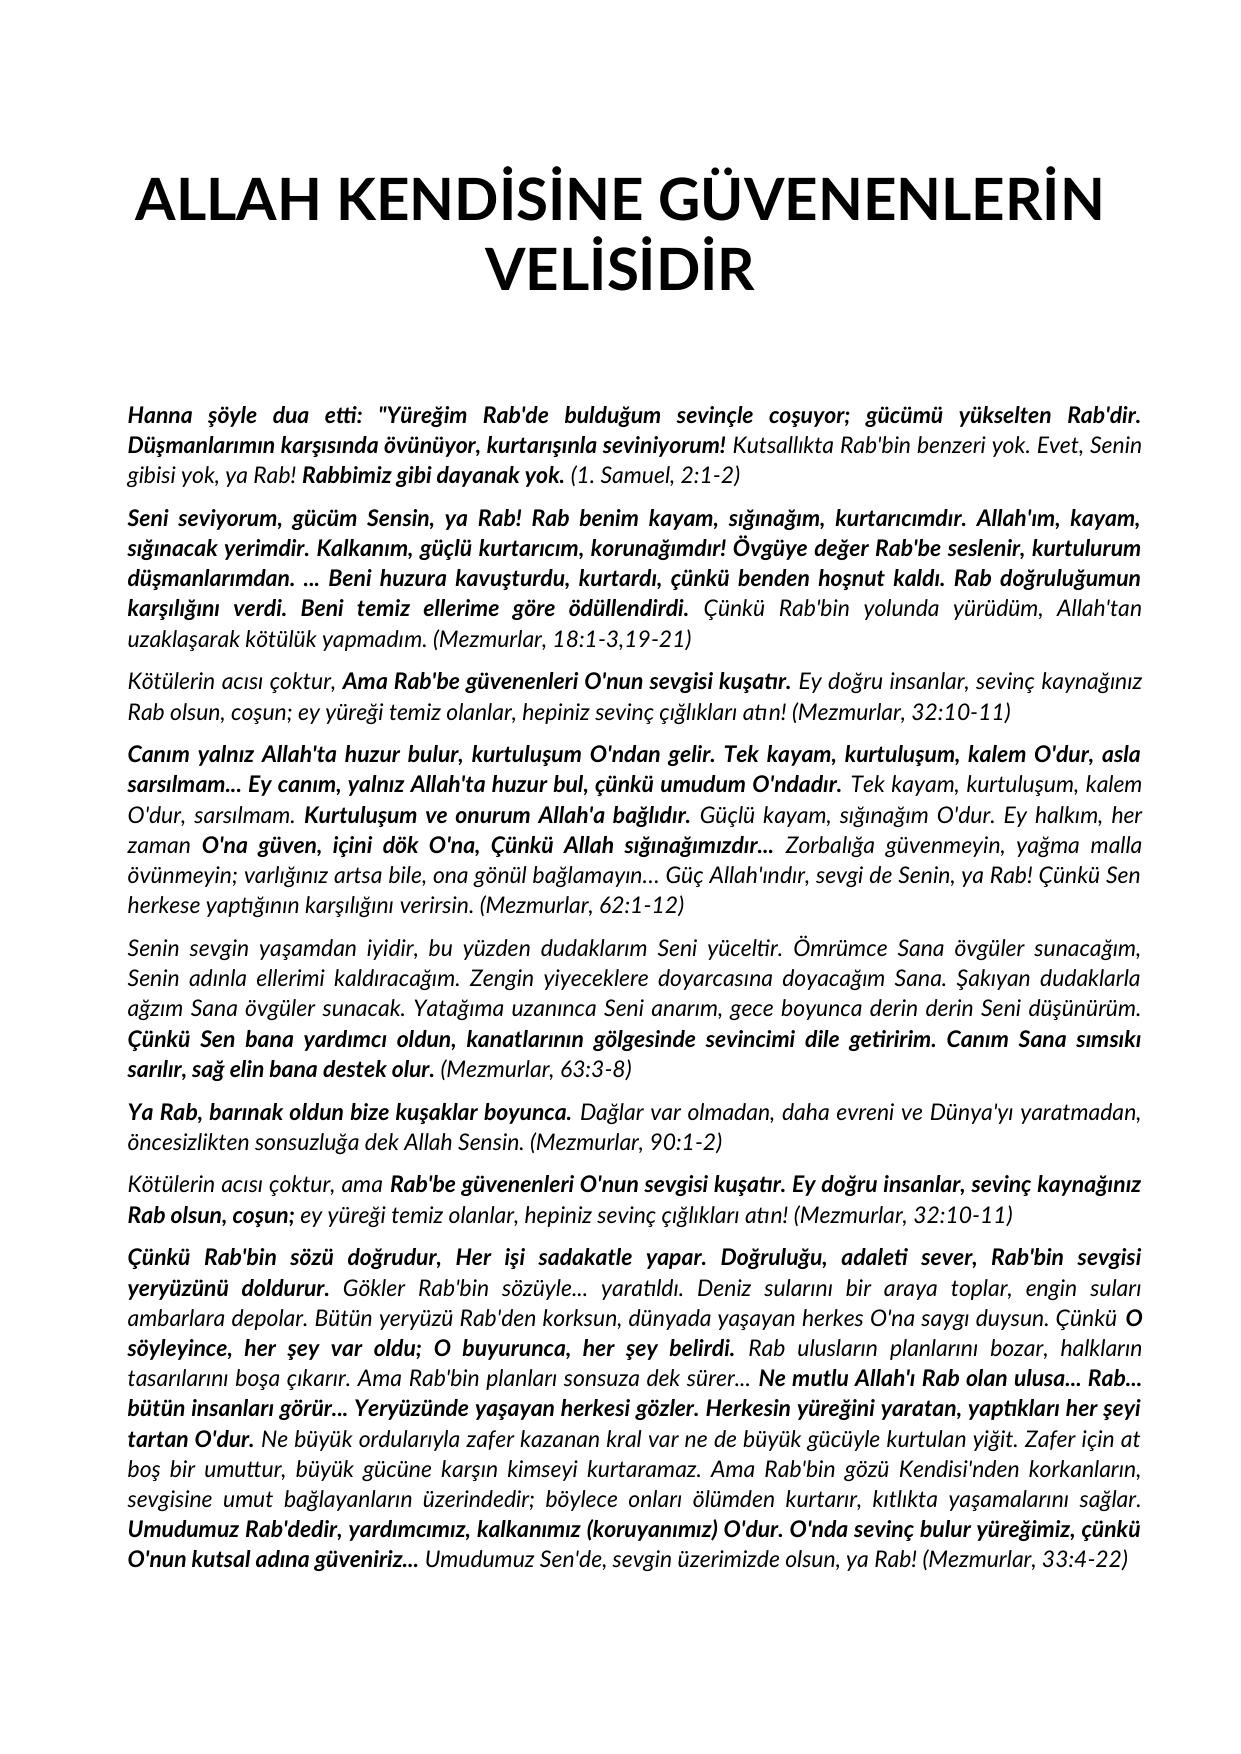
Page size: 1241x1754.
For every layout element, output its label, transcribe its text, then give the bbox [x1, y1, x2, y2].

text Hanna şöyle dua etti: "Yüreğim Rab'de bulduğum sevinçle coşuyor; gücümü yükselten Rab'dir. Düşmanlarımın karşısında övünüyor, kurtarışınla seviniyorum! Kutsallıkta Rab'bin benzeri yok. Evet, Senin gibisi yok, ya Rab! Rabbimiz gibi dayanak yok. (1. Samuel, 2:1-2) [127, 400, 1143, 488]
text Senin sevgin yaşamdan iyidir, bu yüzden dudaklarım Seni yüceltir. Ömrümce Sana övgüler sunacağım, Senin adınla ellerimi kaldıracağım. Zengin yiyeceklere doyarcasına doyacağım Sana. Şakıyan dudaklarla ağzım Sana övgüler sunacak. Yatağıma uzanınca Seni anarım, gece boyunca derin derin Seni düşünürüm. Çünkü Sen bana yardımcı oldun, kanatlarının gölgesinde sevincimi dile getiririm. Canım Sana sımsıkı sarılır, sağ elin bana destek olur. (Mezmurlar, 63:3-8) [127, 934, 1143, 1082]
text Canım yalnız Allah'ta huzur bulur, kurtuluşum O'ndan gelir. Tek kayam, kurtuluşum, kalem O'dur, asla sarsılmam... Ey canım, yalnız Allah'ta huzur bul, çünkü umudum O'ndadır. Tek kayam, kurtuluşum, kalem O'dur, sarsılmam. Kurtuluşum ve onurum Allah'a bağlıdır. Güçlü kayam, sığınağım O'dur. Ey halkım, her zaman O'na güven, içini dök O'na, Çünkü Allah sığınağımızdır... Zorbalığa güvenmeyin, yağma malla övünmeyin; varlığınız artsa bile, ona gönül bağlamayın… Güç Allah'ındır, sevgi de Senin, ya Rab! Çünkü Sen herkese yaptığının karşılığını verirsin. (Mezmurlar, 62:1-12) [127, 740, 1143, 918]
text Kötülerin acısı çoktur, Ama Rab'be güvenenleri O'nun sevgisi kuşatır. Ey doğru insanlar, sevinç kaynağınız Rab olsun, coşun; ey yüreği temiz olanlar, hepiniz sevinç çığlıkları atın! (Mezmurlar, 32:10-11) [127, 667, 1143, 725]
text Çünkü Rab'bin sözü doğrudur, Her işi sadakatle yapar. Doğruluğu, adaleti sever, Rab'bin sevgisi yeryüzünü doldurur. Gökler Rab'bin sözüyle... yaratıldı. Deniz sularını bir araya toplar, engin suları ambarlara depolar. Bütün yeryüzü Rab'den korksun, dünyada yaşayan herkes O'na saygı duysun. Çünkü O söyleyince, her şey var oldu; O buyurunca, her şey belirdi. Rab ulusların planlarını bozar, halkların tasarılarını boşa çıkarır. Ama Rab'bin planları sonsuza dek sürer... Ne mutlu Allah'ı Rab olan ulusa... Rab... bütün insanları görür... Yeryüzünde yaşayan herkesi gözler. Herkesin yüreğini yaratan, yaptıkları her şeyi tartan O'dur. Ne büyük ordularıyla zafer kazanan kral var ne de büyük gücüyle kurtulan yiğit. Zafer için at boş bir umuttur, büyük gücüne karşın kimseyi kurtaramaz. Ama Rab'bin gözü Kendisi'nden korkanların, sevgisine umut bağlayanların üzerindedir; böylece onları ölümden kurtarır, kıtlıkta yaşamalarını sağlar. Umudumuz Rab'dedir, yardımcımız, kalkanımız (koruyanımız) O'dur. O'nda sevinç bulur yüreğimiz, çünkü O'nun kutsal adına güveniriz... Umudumuz Sen'de, sevgin üzerimizde olsun, ya Rab! (Mezmurlar, 33:4-22) [127, 1243, 1143, 1573]
text Ya Rab, barınak oldun bize kuşaklar boyunca. Dağlar var olmadan, daha evreni ve Dünya'yı yaratmadan, öncesizlikten sonsuzluğa dek Allah Sensin. (Mezmurlar, 90:1-2) [127, 1097, 1143, 1155]
subtitle ALLAH KENDİSİNE GÜVENENLERİN VELİSİDİR [75, 162, 1165, 302]
text Kötülerin acısı çoktur, ama Rab'be güvenenleri O'nun sevgisi kuşatır. Ey doğru insanlar, sevinç kaynağınız Rab olsun, coşun; ey yüreği temiz olanlar, hepiniz sevinç çığlıkları atın! (Mezmurlar, 32:10-11) [127, 1170, 1143, 1228]
text Seni seviyorum, gücüm Sensin, ya Rab! Rab benim kayam, sığınağım, kurtarıcımdır. Allah'ım, kayam, sığınacak yerimdir. Kalkanım, güçlü kurtarıcım, korunağımdır! Övgüye değer Rab'be seslenir, kurtulurum düşmanlarımdan. ... Beni huzura kavuşturdu, kurtardı, çünkü benden hoşnut kaldı. Rab doğruluğumun karşılığını verdi. Beni temiz ellerime göre ödüllendirdi. Çünkü Rab'bin yolunda yürüdüm, Allah'tan uzaklaşarak kötülük yapmadım. (Mezmurlar, 18:1-3,19-21) [127, 503, 1143, 652]
